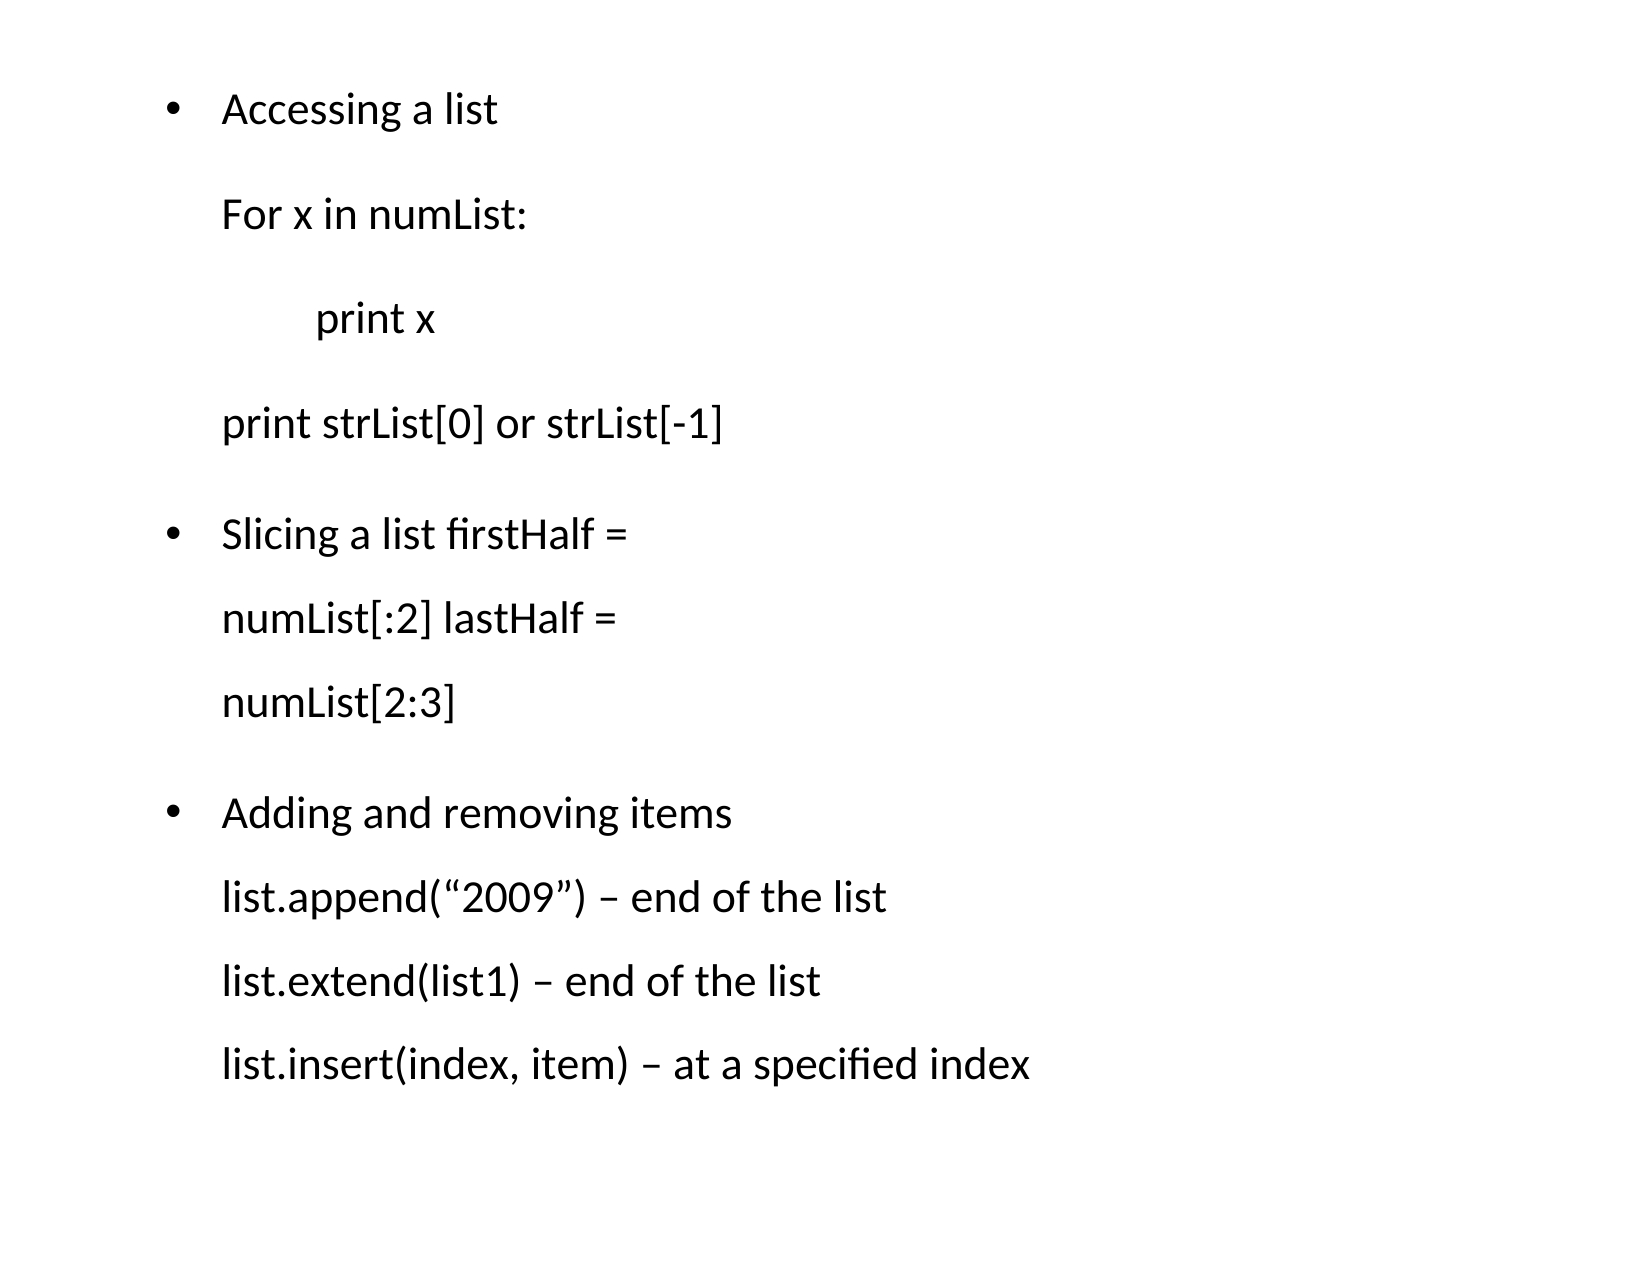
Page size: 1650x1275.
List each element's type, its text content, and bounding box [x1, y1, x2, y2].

table_cell Adding and removing items list.append(“2009”) – end of the list list.extend(list1) – end of the list list.insert(index, item) – at a specified index [221, 763, 1575, 1125]
table_cell Slicing a list firstHalf = numList[:2] lastHalf = numList[2:3] [221, 484, 1575, 763]
table_cell • [75, 763, 221, 1125]
table_cell • [75, 484, 221, 763]
table_cell Accessing a list For x in numList: print x print strList[0] or strList[-1] [221, 59, 1575, 484]
table_cell • [75, 59, 221, 484]
